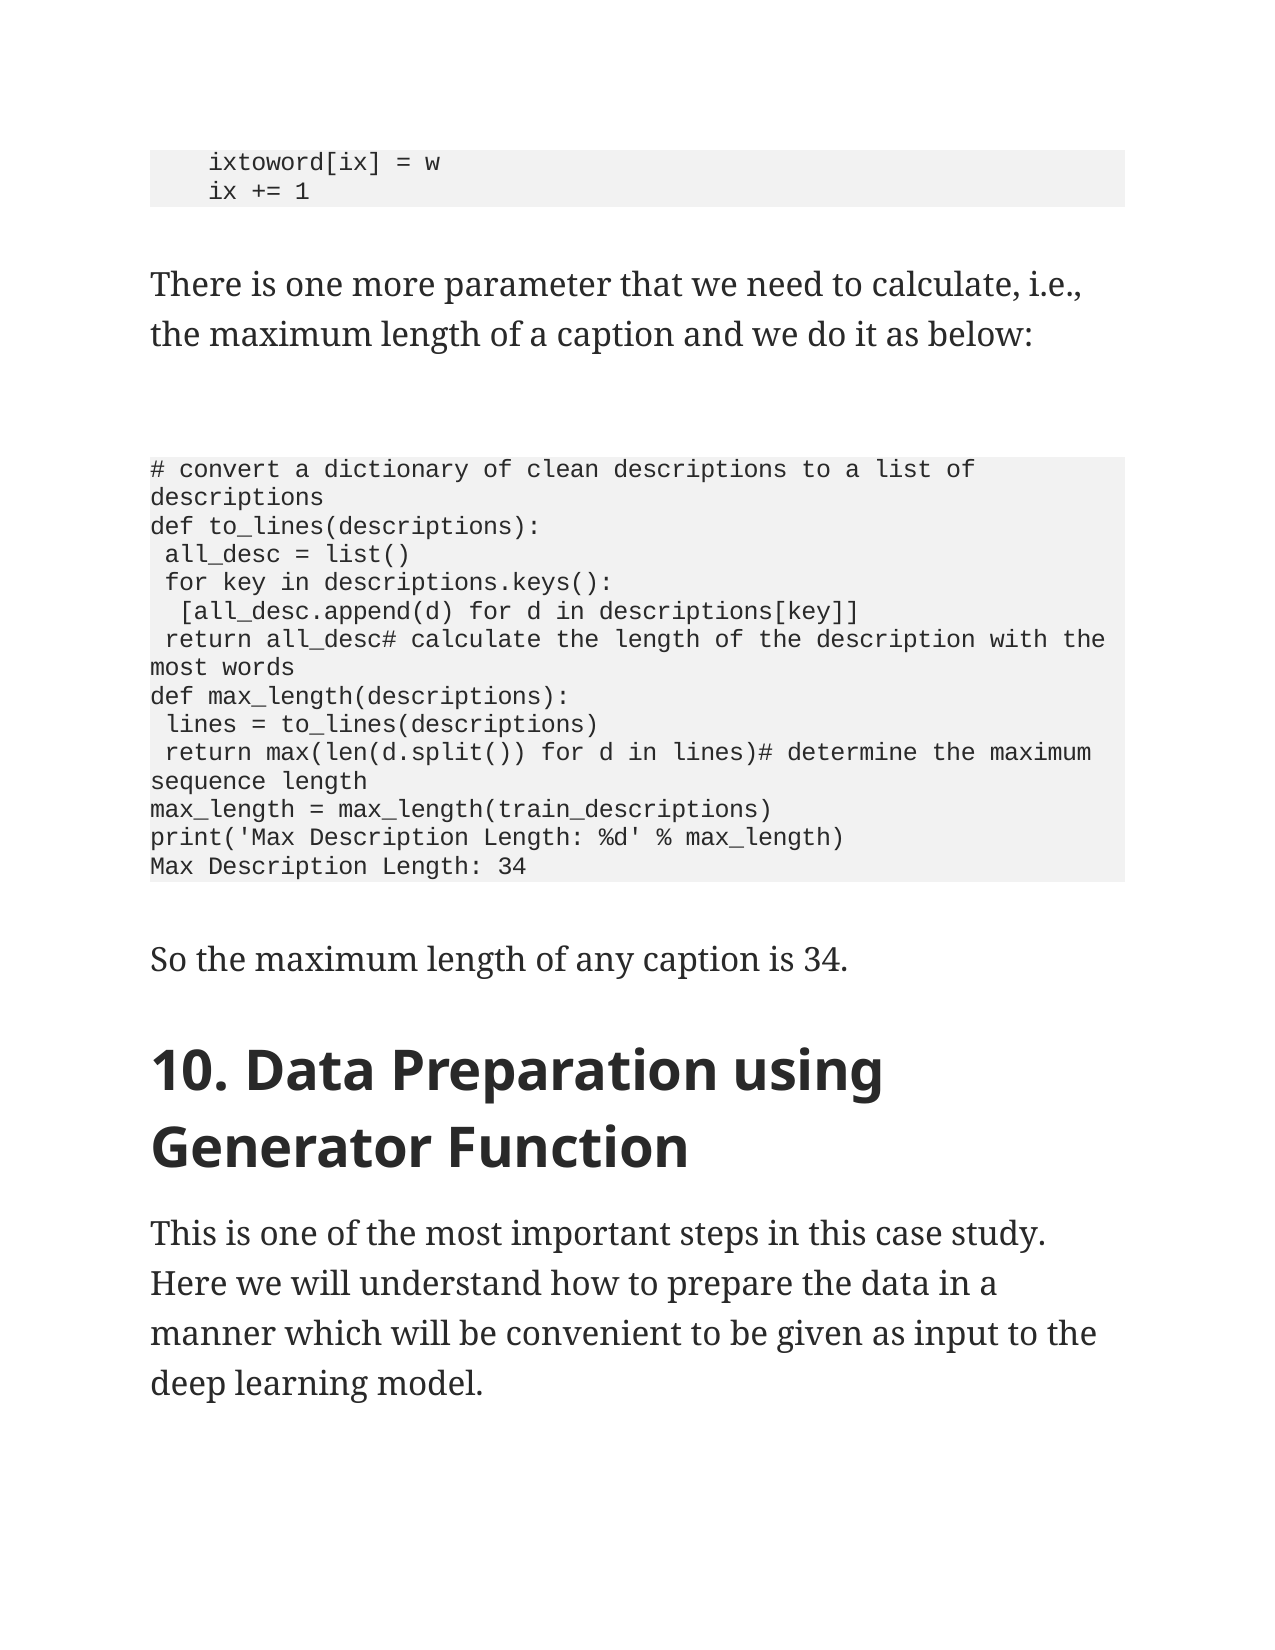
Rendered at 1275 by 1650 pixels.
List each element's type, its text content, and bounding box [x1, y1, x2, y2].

text This is one of the most important steps in this case study. Here we will understand how to prepare the data in a manner which will be convenient to be given as input to the deep learning model. [150, 1205, 1125, 1405]
text So the maximum length of any caption is 34. [150, 932, 1125, 982]
text # convert a dictionary of clean descriptions to a list of descriptions def to_lines(descriptions): all_desc = list() for key in descriptions.keys(): [all_desc.append(d) for d in descriptions[key]] return all_desc# calculate the length of the description with the most words def max_length(descriptions): lines = to_lines(descriptions) return max(len(d.split()) for d in lines)# determine the maximum sequence length max_length = max_length(train_descriptions) print('Max Description Length: %d' % max_length) Max Description Length: 34 [150, 457, 1125, 882]
text ixtoword[ix] = w ix += 1 [150, 150, 1125, 207]
subtitle 10. Data Preparation using Generator Function [150, 1030, 1125, 1184]
text There is one more parameter that we need to calculate, i.e., the maximum length of a caption and we do it as below: [150, 257, 1125, 357]
